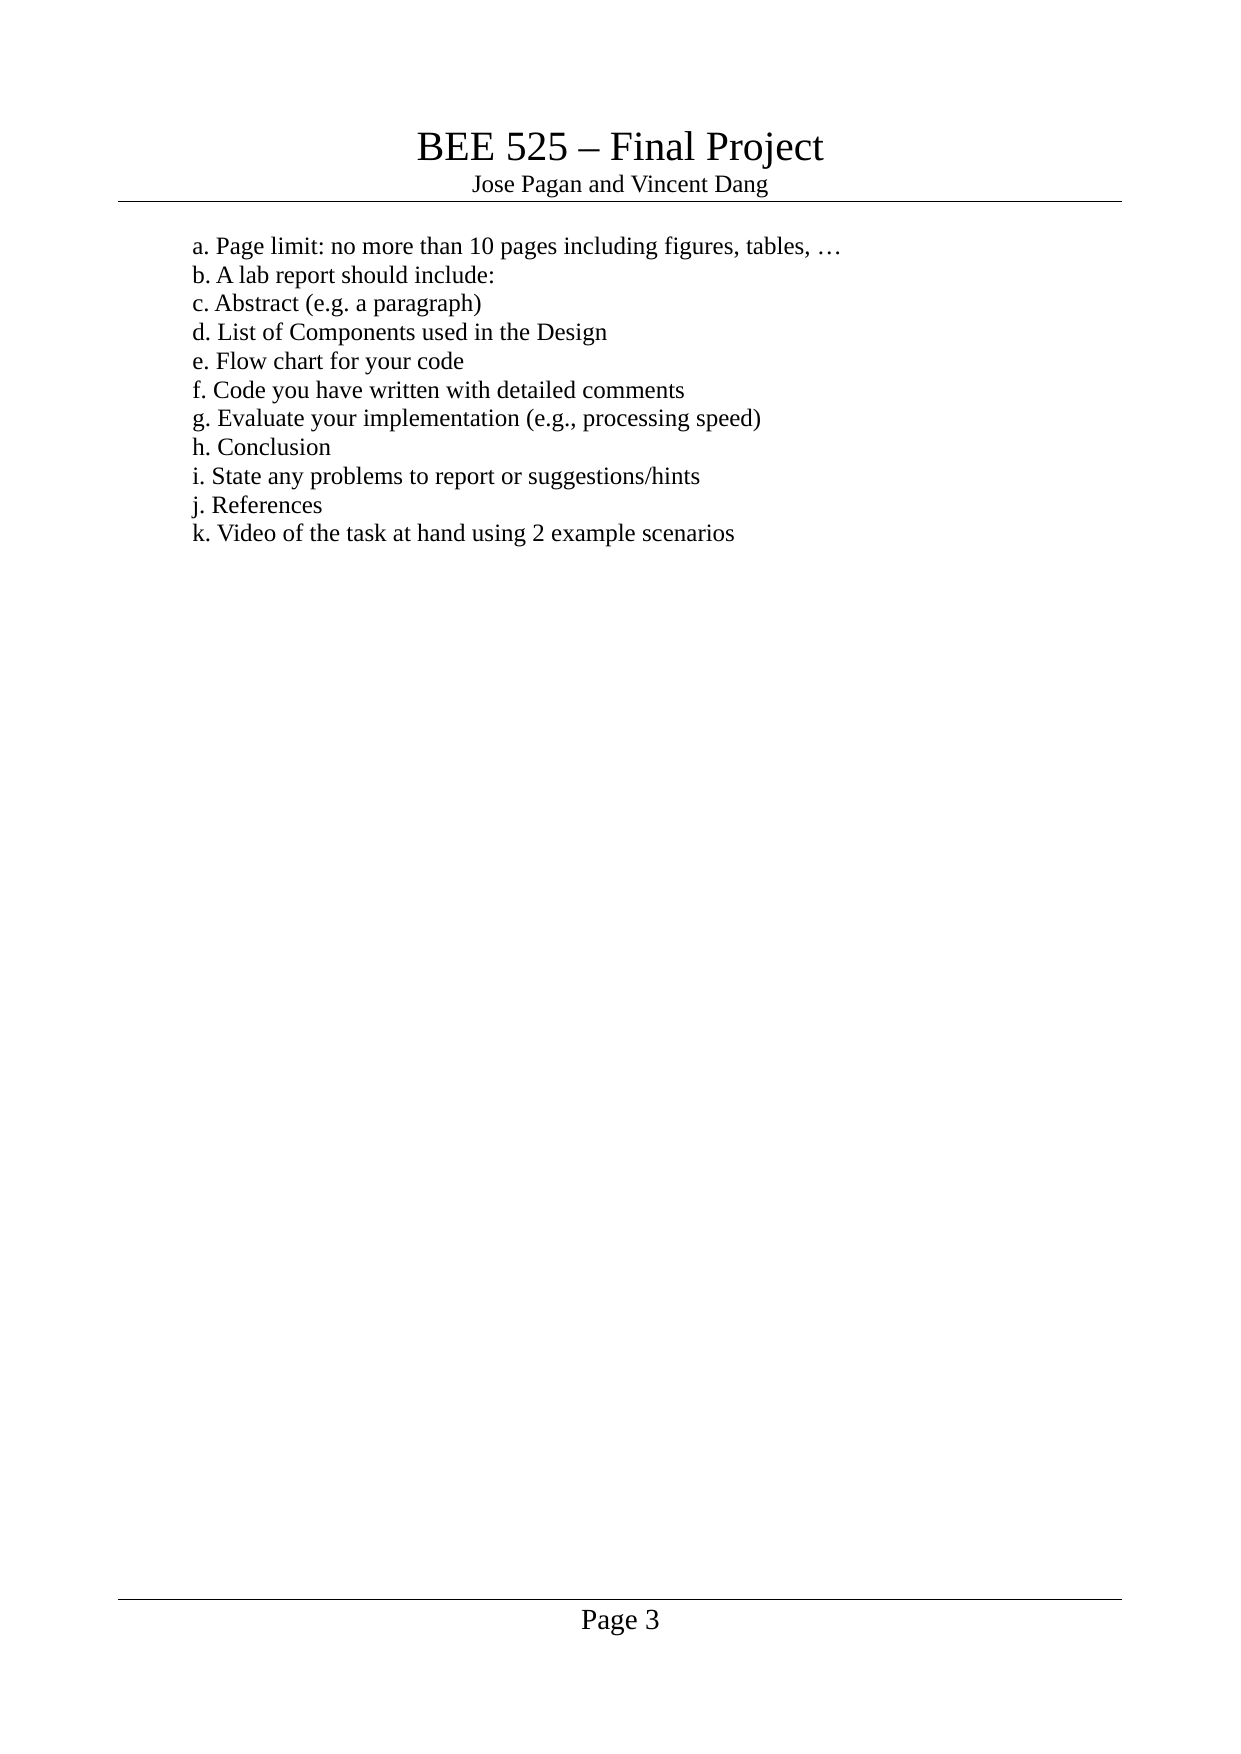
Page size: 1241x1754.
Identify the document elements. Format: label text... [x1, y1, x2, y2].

text b. A lab report should include: [192, 260, 1122, 288]
text i. State any problems to report or suggestions/hints [192, 461, 1122, 490]
text c. Abstract (e.g. a paragraph) [192, 288, 1122, 317]
text h. Conclusion [192, 432, 1122, 461]
text j. References [192, 490, 1122, 518]
text d. List of Components used in the Design [192, 317, 1122, 346]
text k. Video of the task at hand using 2 example scenarios [192, 518, 1122, 547]
text e. Flow chart for your code [192, 346, 1122, 375]
text g. Evaluate your implementation (e.g., processing speed) [192, 403, 1122, 432]
text a. Page limit: no more than 10 pages including figures, tables, … [192, 231, 1122, 260]
text f. Code you have written with detailed comments [192, 375, 1122, 403]
